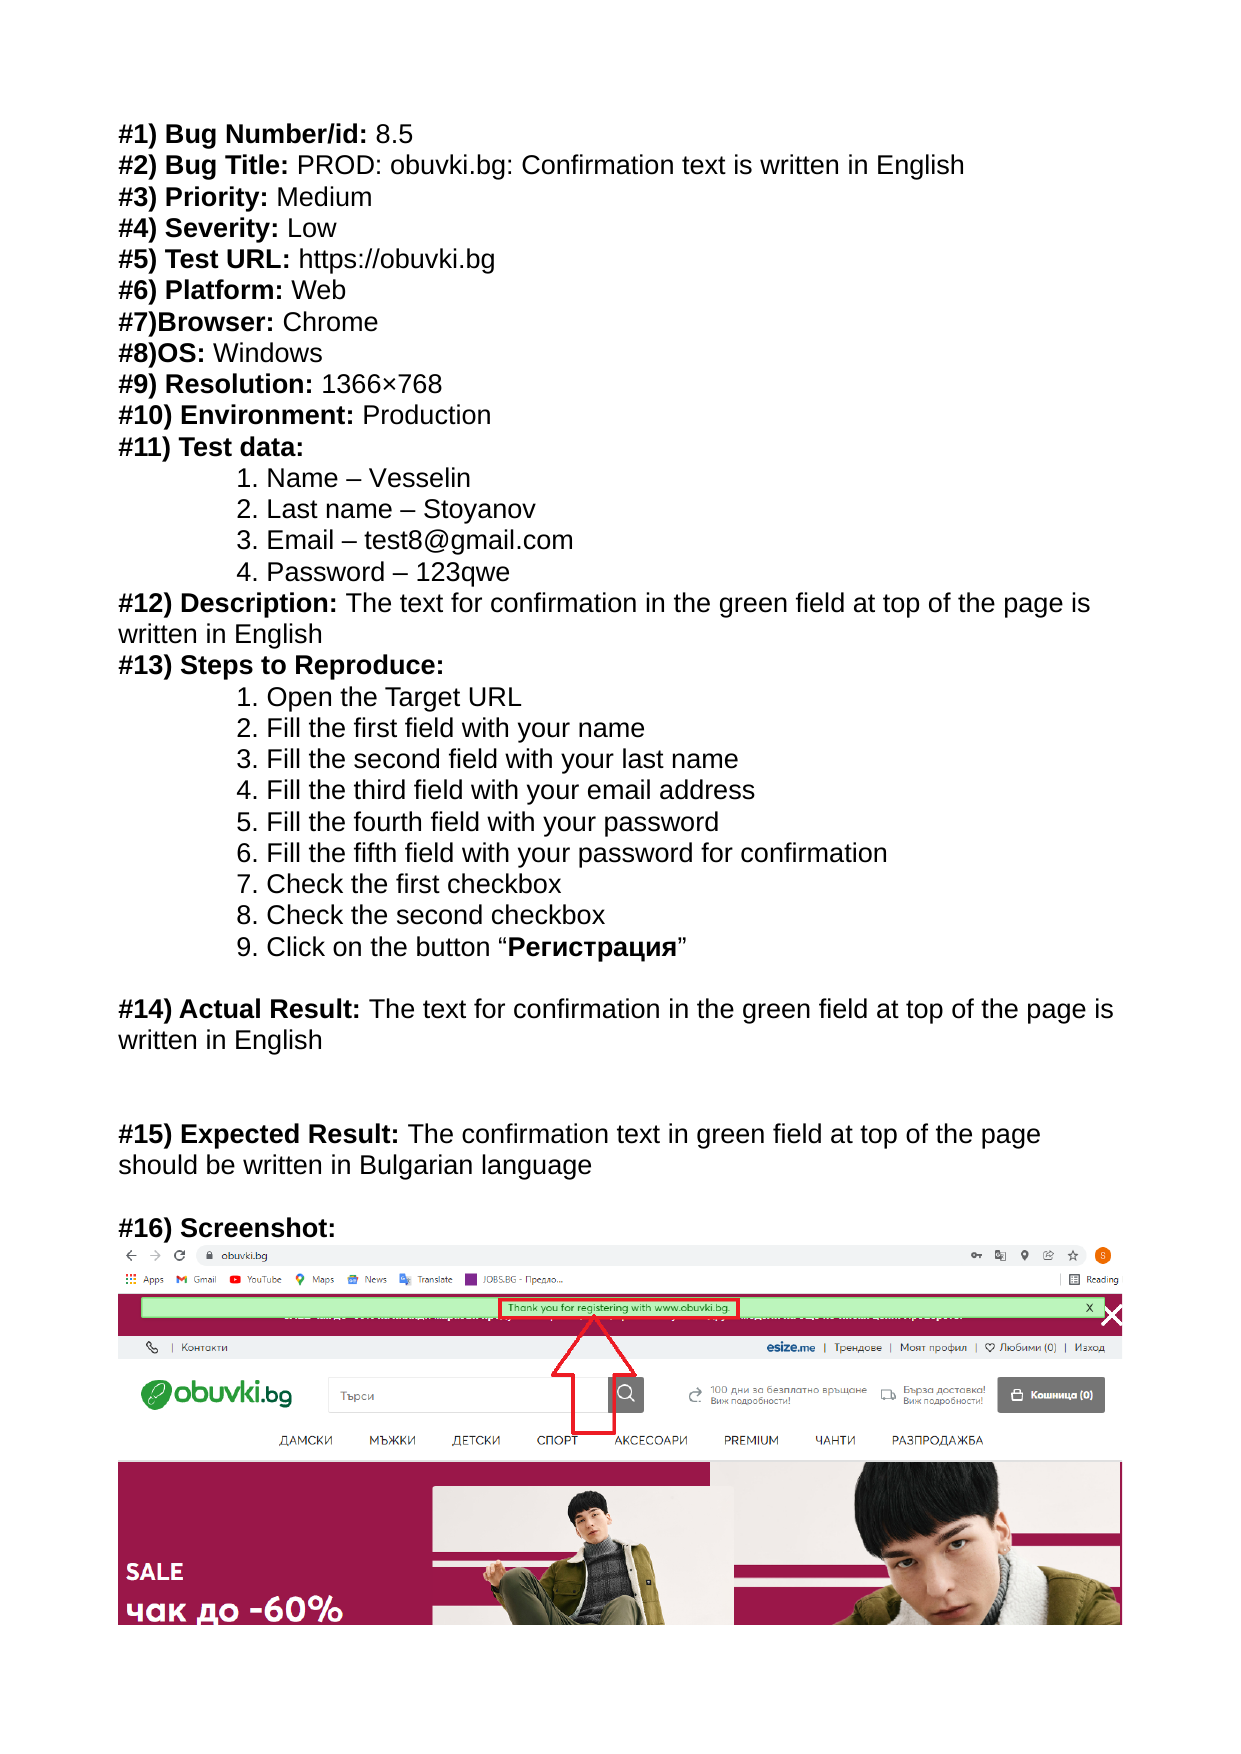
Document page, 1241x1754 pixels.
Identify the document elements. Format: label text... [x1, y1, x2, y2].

text #2) Bug Title: PROD: obuvki.bg: Confirmation text is written in English [118, 149, 1122, 181]
text #15) Expected Result: The confirmation text in green field at top of the page should be written in Bulgarian language [118, 1118, 1122, 1181]
picture [118, 1243, 1123, 1625]
text 1. Open the Target URL [118, 681, 1122, 712]
text #6) Platform: Web [118, 274, 1122, 306]
text #1) Bug Number/id: 8.5 [118, 118, 1122, 149]
text #12) Description: The text for confirmation in the green field at top of the page is written in English [118, 587, 1122, 649]
text 3. Email – test8@gmail.com [118, 524, 1122, 556]
text #8)OS: Windows [118, 337, 1122, 368]
text #13) Steps to Reproduce: [118, 649, 1122, 681]
text #5) Test URL: https://obuvki.bg [118, 243, 1122, 274]
text #7)Browser: Chrome [118, 306, 1122, 337]
text #9) Resolution: 1366×768 [118, 368, 1122, 399]
text 2. Fill the first field with your name [118, 712, 1122, 743]
text #16) Screenshot: [118, 1212, 1122, 1243]
text #11) Test data: [118, 431, 1122, 462]
text #4) Severity: Low [118, 212, 1122, 243]
text 7. Check the first checkbox [118, 868, 1122, 899]
text 6. Fill the fifth field with your password for confirmation [118, 837, 1122, 868]
text 9. Click on the button “Регистрация” [118, 931, 1122, 962]
text #10) Environment: Production [118, 399, 1122, 431]
text 2. Last name – Stoyanov [118, 493, 1122, 524]
text #3) Priority: Medium [118, 181, 1122, 212]
text 3. Fill the second field with your last name [118, 743, 1122, 774]
text 4. Password – 123qwe [118, 556, 1122, 587]
text 4. Fill the third field with your email address [118, 774, 1122, 806]
text 8. Check the second checkbox [118, 899, 1122, 931]
text 1. Name – Vesselin [118, 462, 1122, 493]
text 5. Fill the fourth field with your password [118, 806, 1122, 837]
text #14) Actual Result: The text for confirmation in the green field at top of the page is written in English [118, 993, 1122, 1056]
